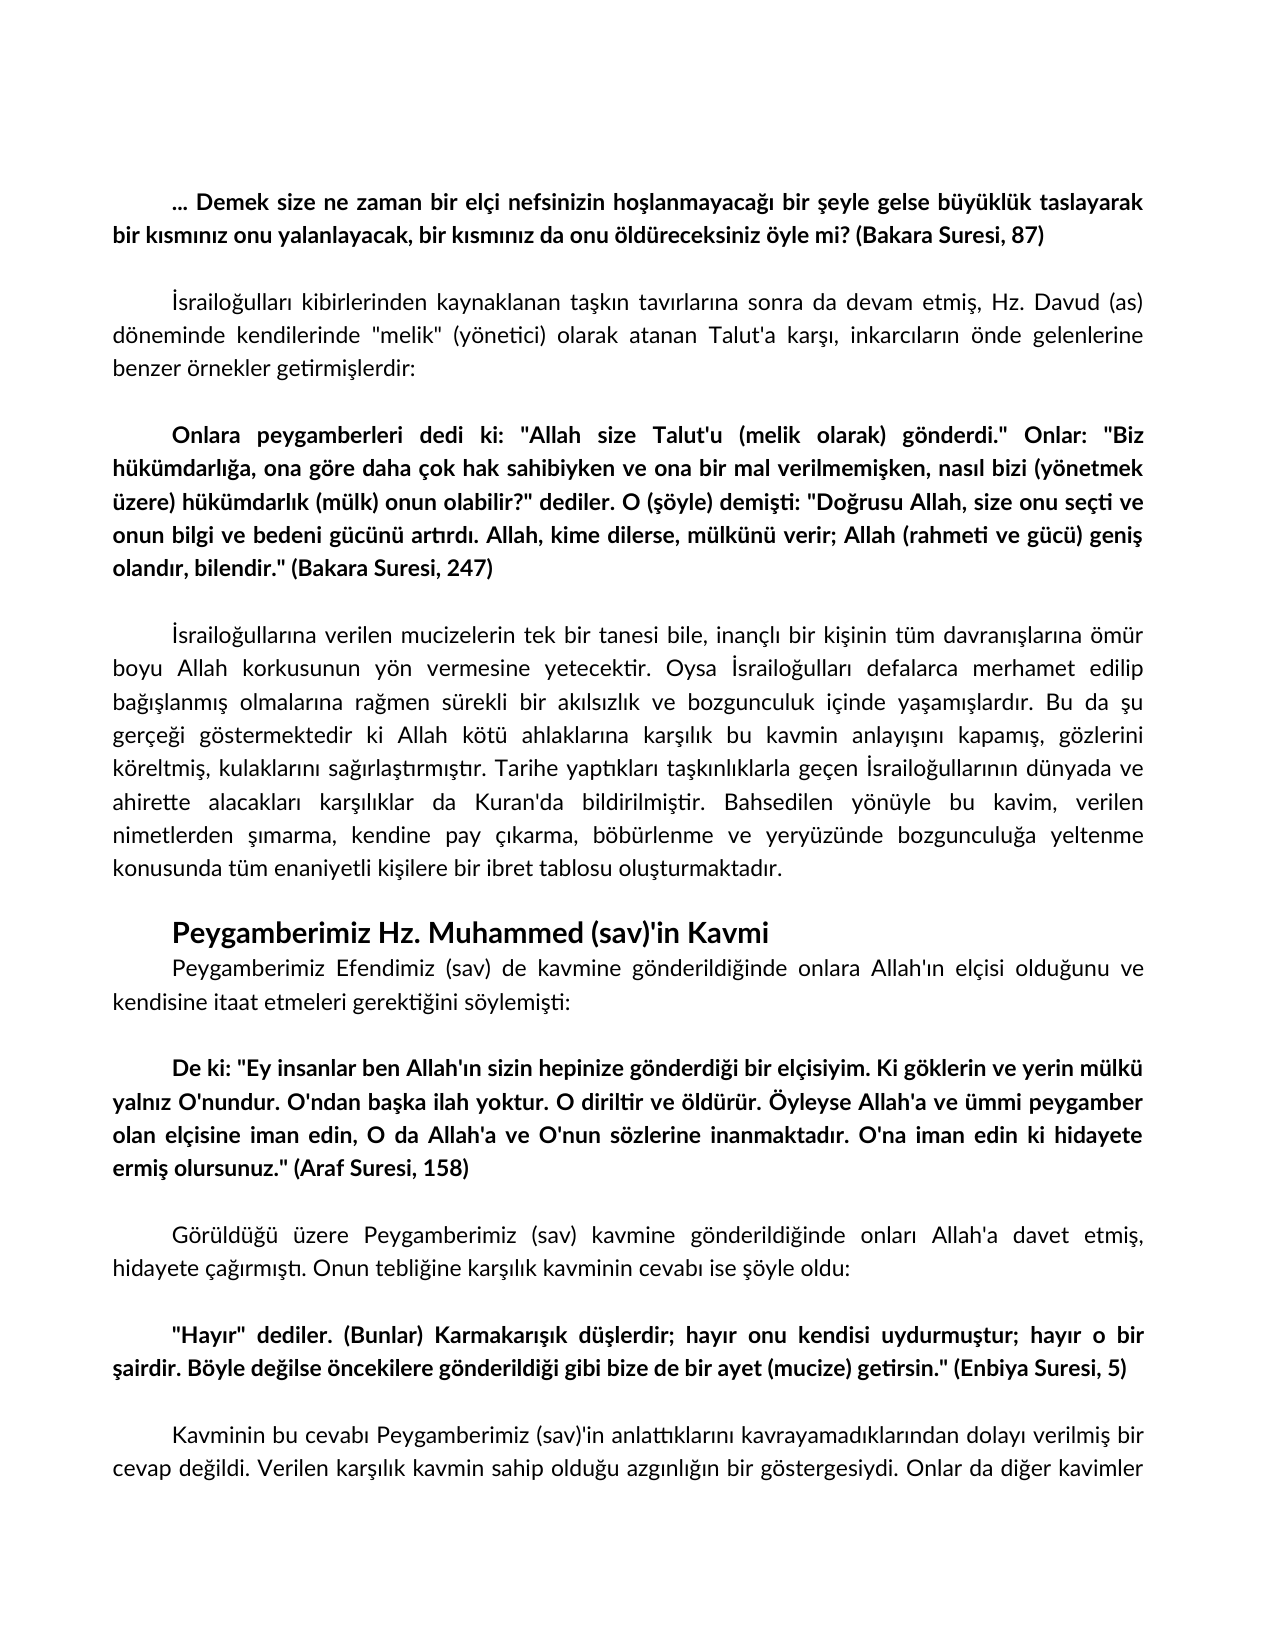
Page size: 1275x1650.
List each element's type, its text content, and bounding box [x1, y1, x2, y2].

text Kavminin bu cevabı Peygamberimiz (sav)'in anlattıklarını kavrayamadıklarından dolayı verilmiş bir cevap değildi. Verilen karşılık kavmin sahip olduğu azgınlığın bir göstergesiydi. Onlar da diğer kavimler [112, 1417, 1145, 1483]
text Görüldüğü üzere Peygamberimiz (sav) kavmine gönderildiğinde onları Allah'a davet etmiş, hidayete çağırmıştı. Onun tebliğine karşılık kavminin cevabı ise şöyle oldu: [112, 1217, 1145, 1283]
text İsrailoğullarına verilen mucizelerin tek bir tanesi bile, inançlı bir kişinin tüm davranışlarına ömür boyu Allah korkusunun yön vermesine yetecektir. Oysa İsrailoğulları defalarca merhamet edilip bağışlanmış olmalarına rağmen sürekli bir akılsızlık ve bozgunculuk içinde yaşamışlardır. Bu da şu gerçeği göstermektedir ki Allah kötü ahlaklarına karşılık bu kavmin anlayışını kapamış, gözlerini köreltmiş, kulaklarını sağırlaştırmıştır. Tarihe yaptıkları taşkınlıklarla geçen İsrailoğullarının dünyada ve ahirette alacakları karşılıklar da Kuran'da bildirilmiştir. Bahsedilen yönüyle bu kavim, verilen nimetlerden şımarma, kendine pay çıkarma, böbürlenme ve yeryüzünde bozgunculuğa yeltenme konusunda tüm enaniyetli kişilere bir ibret tablosu oluşturmaktadır. [112, 617, 1145, 883]
text Peygamberimiz Efendimiz (sav) de kavmine gönderildiğinde onlara Allah'ın elçisi olduğunu ve kendisine itaat etmeleri gerektiğini söylemişti: [112, 950, 1145, 1017]
text "Hayır" dediler. (Bunlar) Karmakarışık düşlerdir; hayır onu kendisi uydurmuştur; hayır o bir şairdir. Böyle değilse öncekilere gönderildiği gibi bize de bir ayet (mucize) getirsin." (Enbiya Suresi, 5) [112, 1317, 1145, 1383]
text Peygamberimiz Hz. Muhammed (sav)'in Kavmi [112, 917, 1145, 950]
text De ki: "Ey insanlar ben Allah'ın sizin hepinize gönderdiği bir elçisiyim. Ki göklerin ve yerin mülkü yalnız O'nundur. O'ndan başka ilah yoktur. O diriltir ve öldürür. Öyleyse Allah'a ve ümmi peygamber olan elçisine iman edin, O da Allah'a ve O'nun sözlerine inanmaktadır. O'na iman edin ki hidayete ermiş olursunuz." (Araf Suresi, 158) [112, 1050, 1145, 1183]
text ... Demek size ne zaman bir elçi nefsinizin hoşlanmayacağı bir şeyle gelse büyüklük taslayarak bir kısmınız onu yalanlayacak, bir kısmınız da onu öldüreceksiniz öyle mi? (Bakara Suresi, 87) [112, 183, 1145, 250]
text İsrailoğulları kibirlerinden kaynaklanan taşkın tavırlarına sonra da devam etmiş, Hz. Davud (as) döneminde kendilerinde "melik" (yönetici) olarak atanan Talut'a karşı, inkarcıların önde gelenlerine benzer örnekler getirmişlerdir: [112, 283, 1145, 383]
text Onlara peygamberleri dedi ki: "Allah size Talut'u (melik olarak) gönderdi." Onlar: "Biz hükümdarlığa, ona göre daha çok hak sahibiyken ve ona bir mal verilmemişken, nasıl bizi (yönetmek üzere) hükümdarlık (mülk) onun olabilir?" dediler. O (şöyle) demişti: "Doğrusu Allah, size onu seçti ve onun bilgi ve bedeni gücünü artırdı. Allah, kime dilerse, mülkünü verir; Allah (rahmeti ve gücü) geniş olandır, bilendir." (Bakara Suresi, 247) [112, 417, 1145, 583]
